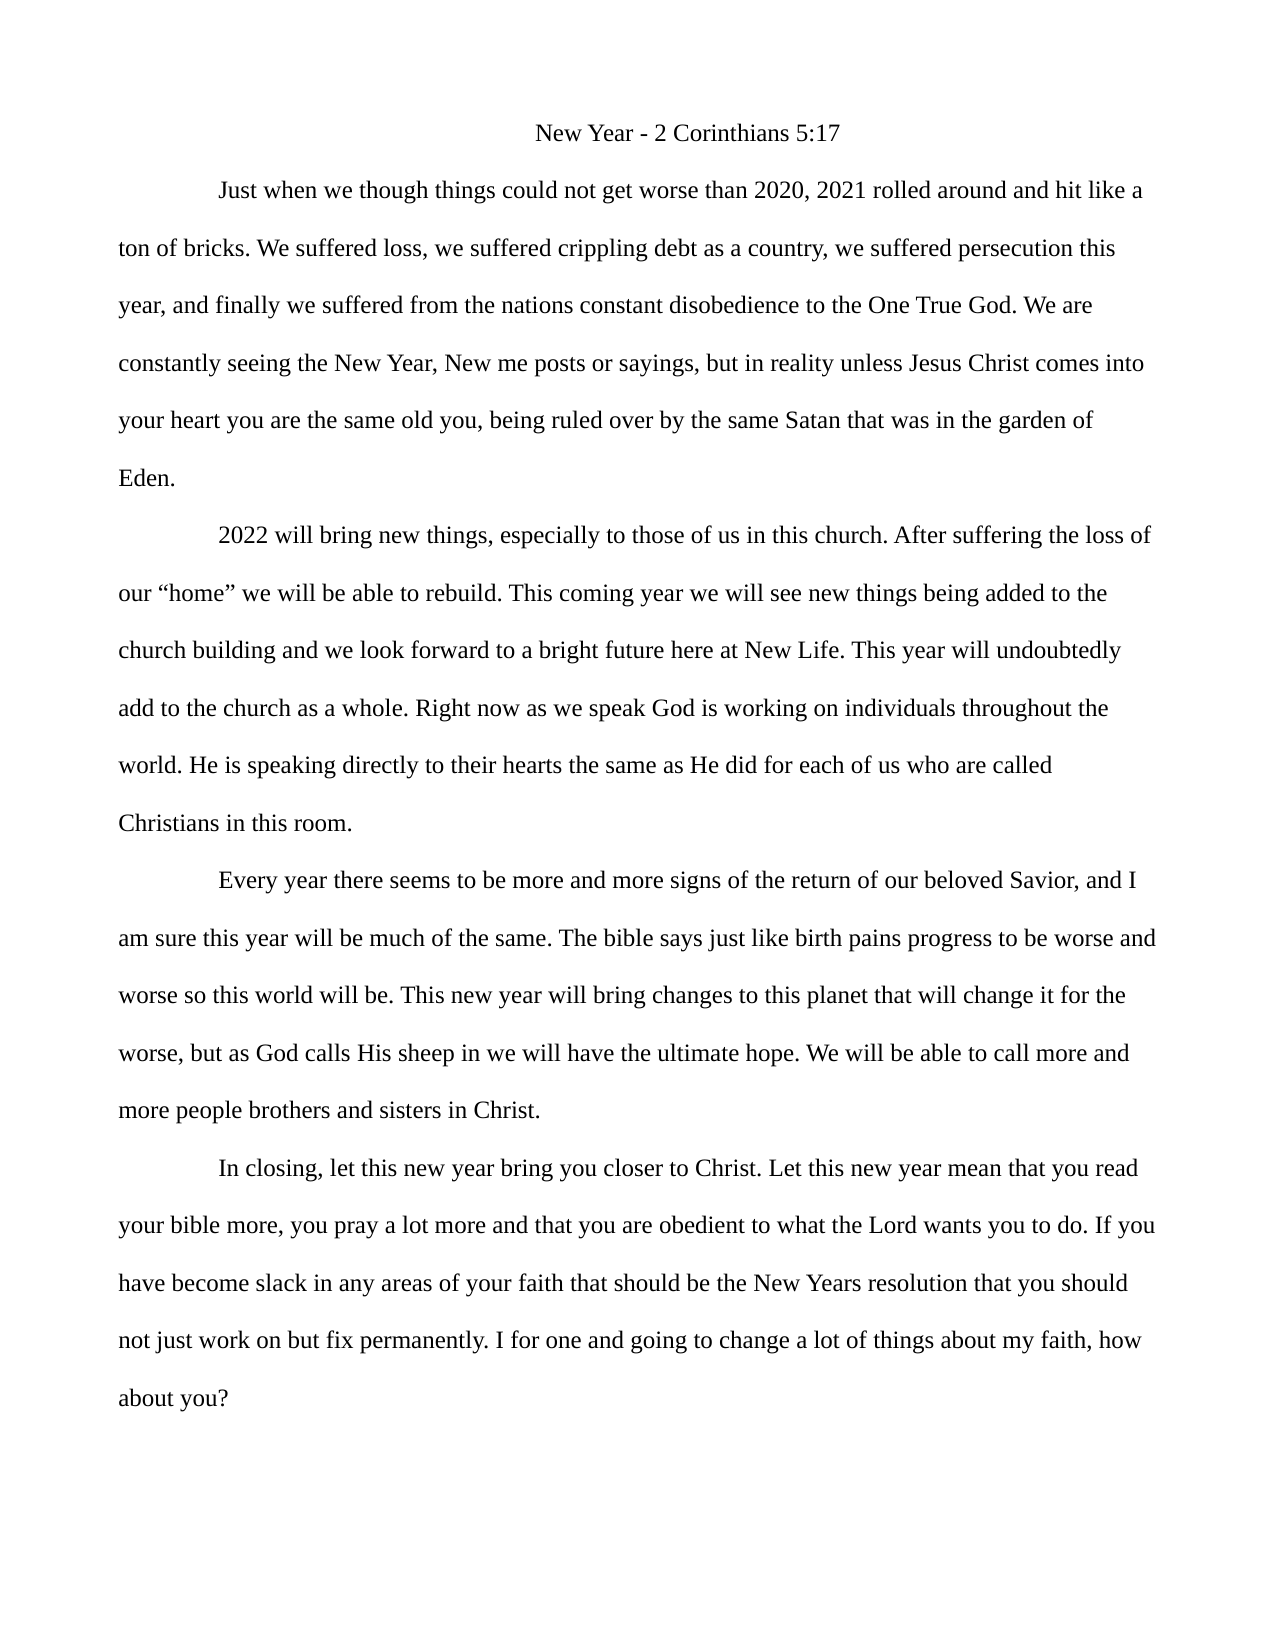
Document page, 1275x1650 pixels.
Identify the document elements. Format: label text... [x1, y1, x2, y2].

text Just when we though things could not get worse than 2020, 2021 rolled around and hit like a ton of bricks. We suffered loss, we suffered crippling debt as a country, we suffered persecution this year, and finally we suffered from the nations constant disobedience to the One True God. We are constantly seeing the New Year, New me posts or sayings, but in reality unless Jesus Christ comes into your heart you are the same old you, being ruled over by the same Satan that was in the garden of Eden. [118, 176, 1157, 492]
text In closing, let this new year bring you closer to Christ. Let this new year mean that you read your bible more, you pray a lot more and that you are obedient to what the Lord wants you to do. If you have become slack in any areas of your faith that should be the New Years resolution that you should not just work on but fix permanently. I for one and going to change a lot of things about my faith, how about you? [118, 1153, 1157, 1412]
text New Year - 2 Corinthians 5:17 [118, 118, 1157, 147]
text 2022 will bring new things, especially to those of us in this church. After suffering the loss of our “home” we will be able to rebuild. This coming year we will see new things being added to the church building and we look forward to a bright future here at New Life. This year will undoubtedly add to the church as a whole. Right now as we speak God is working on individuals throughout the world. He is speaking directly to their hearts the same as He did for each of us who are called Christians in this room. [118, 521, 1157, 837]
text Every year there seems to be more and more signs of the return of our beloved Savior, and I am sure this year will be much of the same. The bible says just like birth pains progress to be worse and worse so this world will be. This new year will bring changes to this planet that will change it for the worse, but as God calls His sheep in we will have the ultimate hope. We will be able to call more and more people brothers and sisters in Christ. [118, 866, 1157, 1124]
